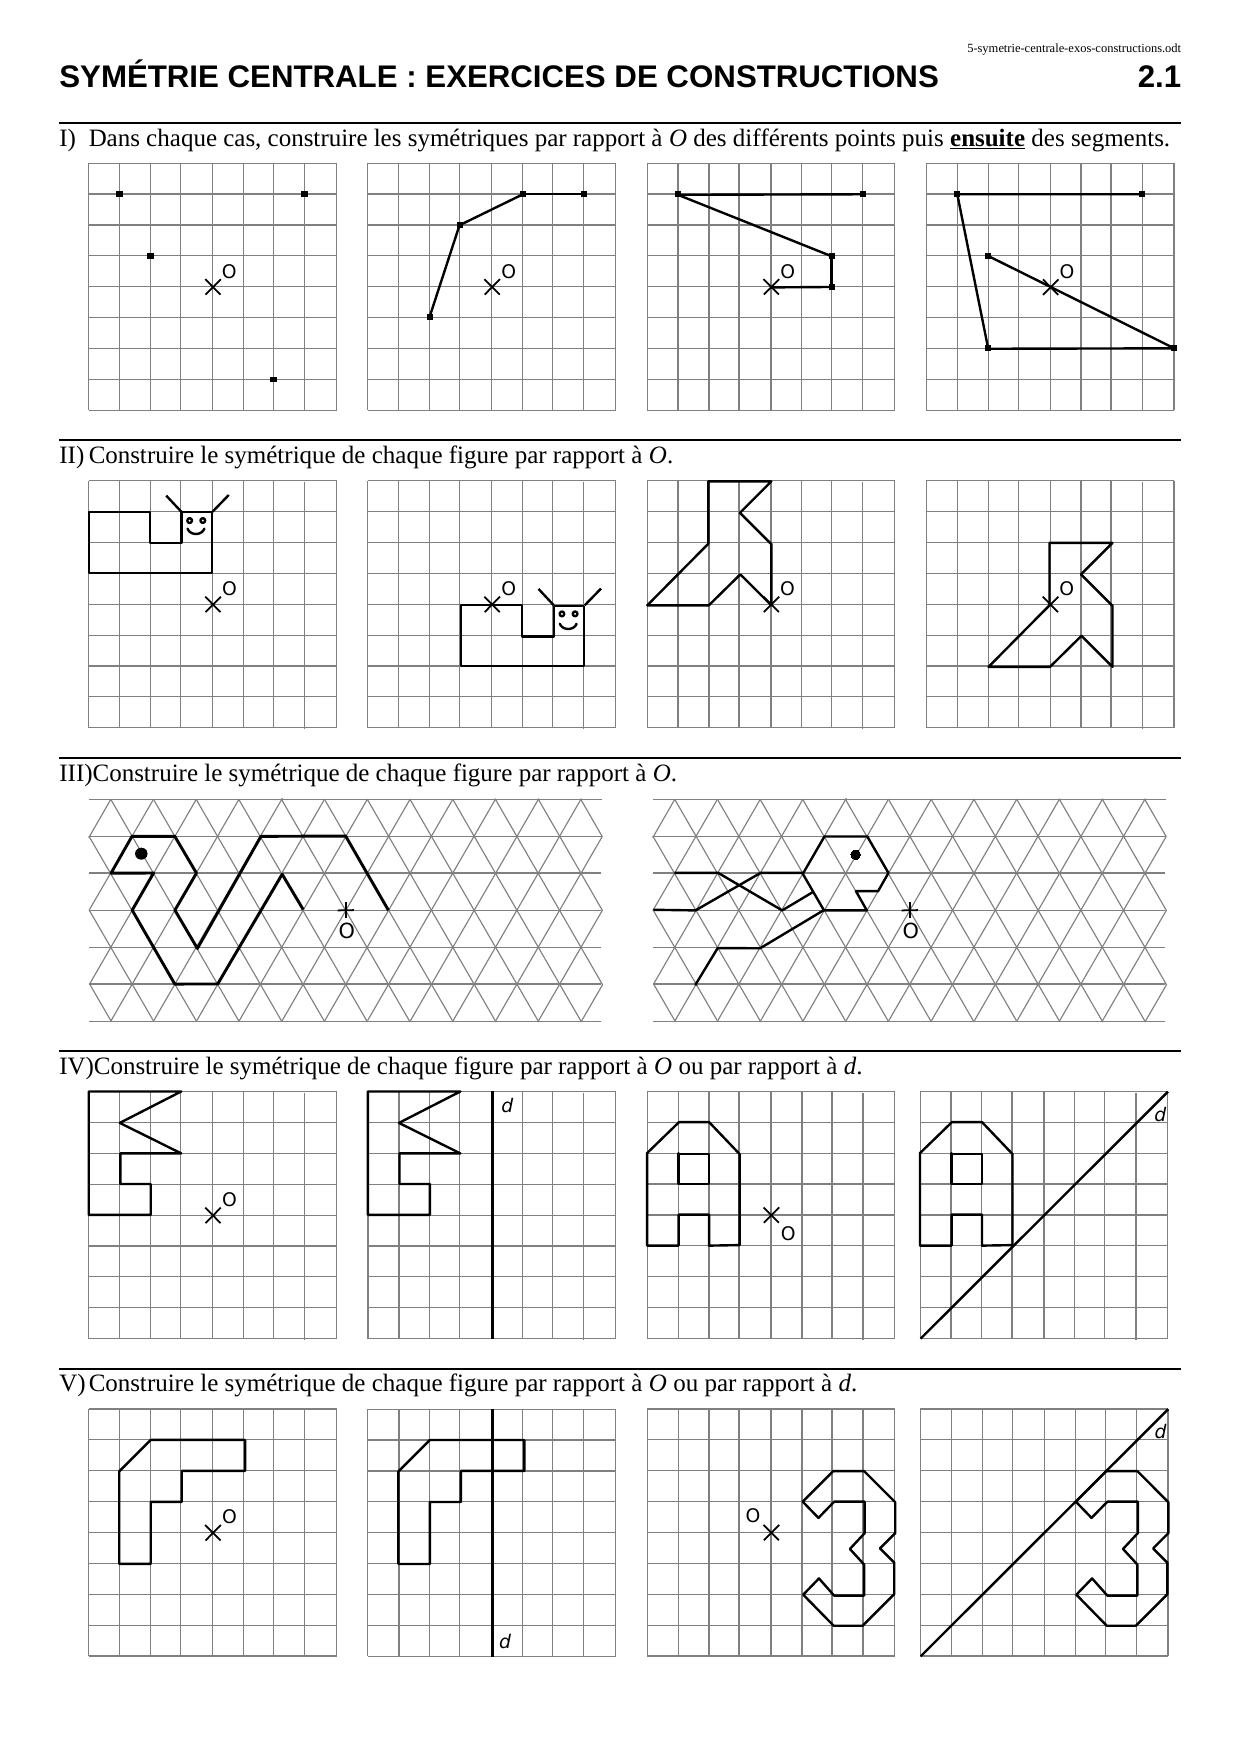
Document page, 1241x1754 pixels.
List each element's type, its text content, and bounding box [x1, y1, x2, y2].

list Construire le symétrique de chaque figure par rapport à O ou par rapport à d. [59, 1052, 1181, 1080]
list Construire le symétrique de chaque figure par rapport à O. [59, 759, 1181, 786]
text Symétrie centrale : Exercices de constructions 2.1 [59, 59, 1181, 94]
list Dans chaque cas, construire les symétriques par rapport à O des différents points puis ensuite des segments. [59, 124, 1181, 151]
list Construire le symétrique de chaque figure par rapport à O. [59, 441, 1181, 469]
list Construire le symétrique de chaque figure par rapport à O ou par rapport à d. [59, 1370, 1181, 1397]
